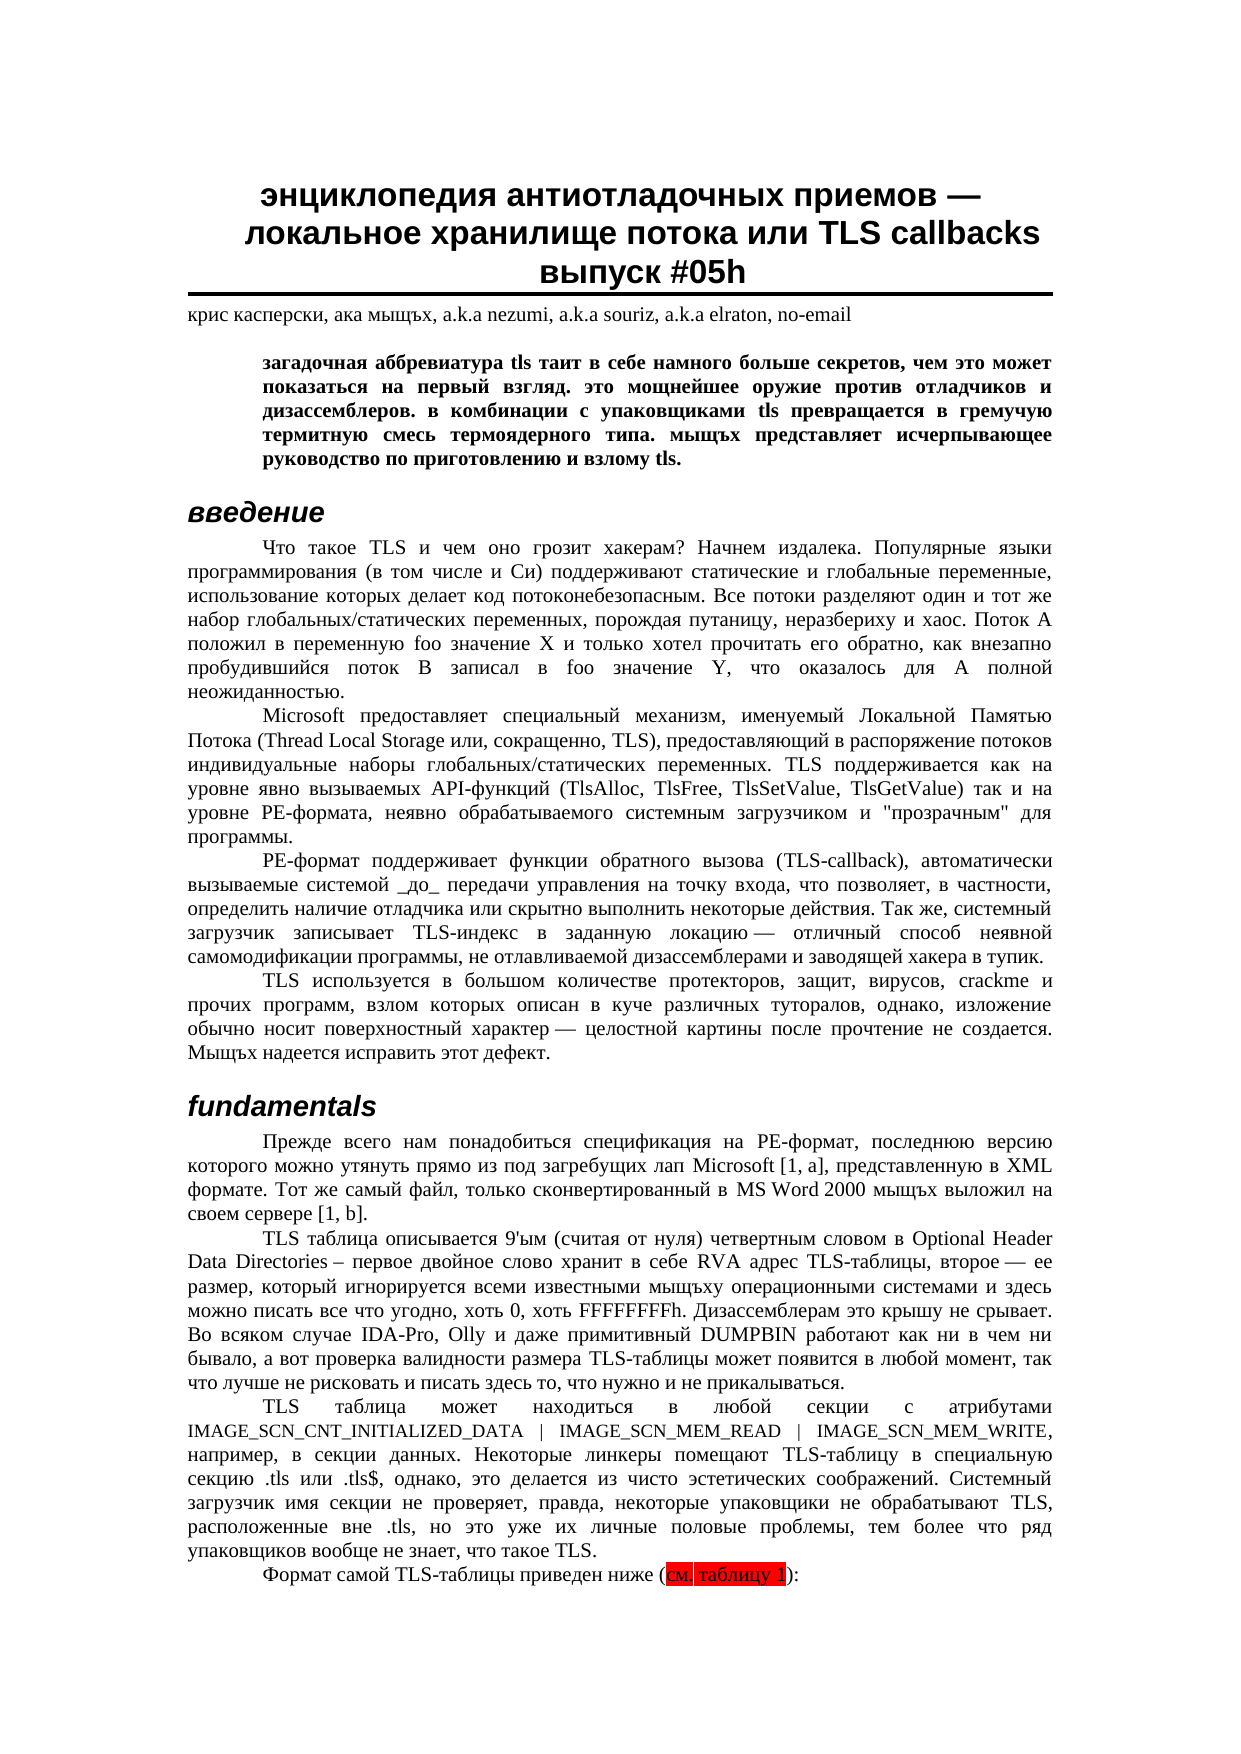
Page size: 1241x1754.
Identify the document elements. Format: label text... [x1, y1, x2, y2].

subtitle энциклопедия антиотладочных приемов — локальное хранилище потока или TLS callbacks выпуск #05h [187, 175, 1053, 296]
text Формат самой TLS-таблицы приведен ниже (см. таблицу 1): [187, 1562, 1053, 1586]
text PE-формат поддерживает функции обратного вызова (TLS-callback), автоматически вызываемые системой _до_ передачи управления на точку входа, что позволяет, в частности, определить наличие отладчика или скрытно выполнить некоторые действия. Так же, системный загрузчик записывает TLS-индекс в заданную локацию — отличный способ неявной самомодификации программы, не отлавливаемой дизассемблерами и заводящей хакера в тупик. [187, 848, 1053, 968]
text загадочная аббревиатура tls таит в себе намного больше секретов, чем это может показаться на первый взгляд. это мощнейшее оружие против отладчиков и дизассемблеров. в комбинации с упаковщиками tls превращается в гремучую термитную смесь термоядерного типа. мыщъх представляет исчерпывающее руководство по приготовлению и взлому tls. [262, 350, 1053, 470]
text Прежде всего нам понадобиться спецификация на PE-формат, последнюю версию которого можно утянуть прямо из под загребущих лап Microsoft [1, a], представленную в XML формате. Тот же самый файл, только сконвертированный в MS Word 2000 мыщъх выложил на своем сервере [1, b]. [187, 1129, 1053, 1225]
text TLS таблица может находиться в любой секции с атрибутами IMAGE_SCN_CNT_INITIALIZED_DATA | IMAGE_SCN_MEM_READ | IMAGE_SCN_MEM_WRITE, например, в секции данных. Некоторые линкеры помещают TLS-таблицу в специальную секцию .tls или .tls$, однако, это делается из чисто эстетических соображений. Системный загрузчик имя секции не проверяет, правда, некоторые упаковщики не обрабатывают TLS, расположенные вне .tls, но это уже их личные половые проблемы, тем более что ряд упаковщиков вообще не знает, что такое TLS. [187, 1394, 1053, 1562]
text Что такое TLS и чем оно грозит хакерам? Начнем издалека. Популярные языки программирования (в том числе и Си) поддерживают статические и глобальные переменные, использование которых делает код потоконебезопасным. Все потоки разделяют один и тот же набор глобальных/статических переменных, порождая путаницу, неразбериху и хаос. Поток А положил в переменную foo значение X и только хотел прочитать его обратно, как внезапно пробудившийся поток B записал в foo значение Y, что оказалось для A полной неожиданностью. [187, 535, 1053, 703]
subtitle fundamentals [187, 1089, 1053, 1123]
subtitle введение [187, 495, 1053, 529]
text TLS таблица описывается 9'ым (считая от нуля) четвертным словом в Optional Header Data Directories – первое двойное слово хранит в себе RVA адрес TLS-таблицы, второе — ее размер, который игнорируется всеми известными мыщъху операционными системами и здесь можно писать все что угодно, хоть 0, хоть FFFFFFFFh. Дизассемблерам это крышу не срывает. Во всяком случае IDA-Pro, Olly и даже примитивный DUMPBIN работают как ни в чем ни бывало, а вот проверка валидности размера TLS-таблицы может появится в любой момент, так что лучше не рисковать и писать здесь то, что нужно и не прикалываться. [187, 1225, 1053, 1394]
text крис касперски, ака мыщъх, a.k.a nezumi, a.k.a souriz, a.k.a elraton, no-email [187, 302, 1053, 326]
text TLS используется в большом количестве протекторов, защит, вирусов, crackme и прочих программ, взлом которых описан в куче различных туторалов, однако, изложение обычно носит поверхностный характер — целостной картины после прочтение не создается. Мыщъх надеется исправить этот дефект. [187, 968, 1053, 1064]
text Microsoft предоставляет специальный механизм, именуемый Локальной Памятью Потока (Thread Local Storage или, сокращенно, TLS), предоставляющий в распоряжение потоков индивидуальные наборы глобальных/статических переменных. TLS поддерживается как на уровне явно вызываемых API-функций (TlsAlloc, TlsFree, TlsSetValue, TlsGetValue) так и на уровне PE-формата, неявно обрабатываемого системным загрузчиком и "прозрачным" для программы. [187, 703, 1053, 848]
